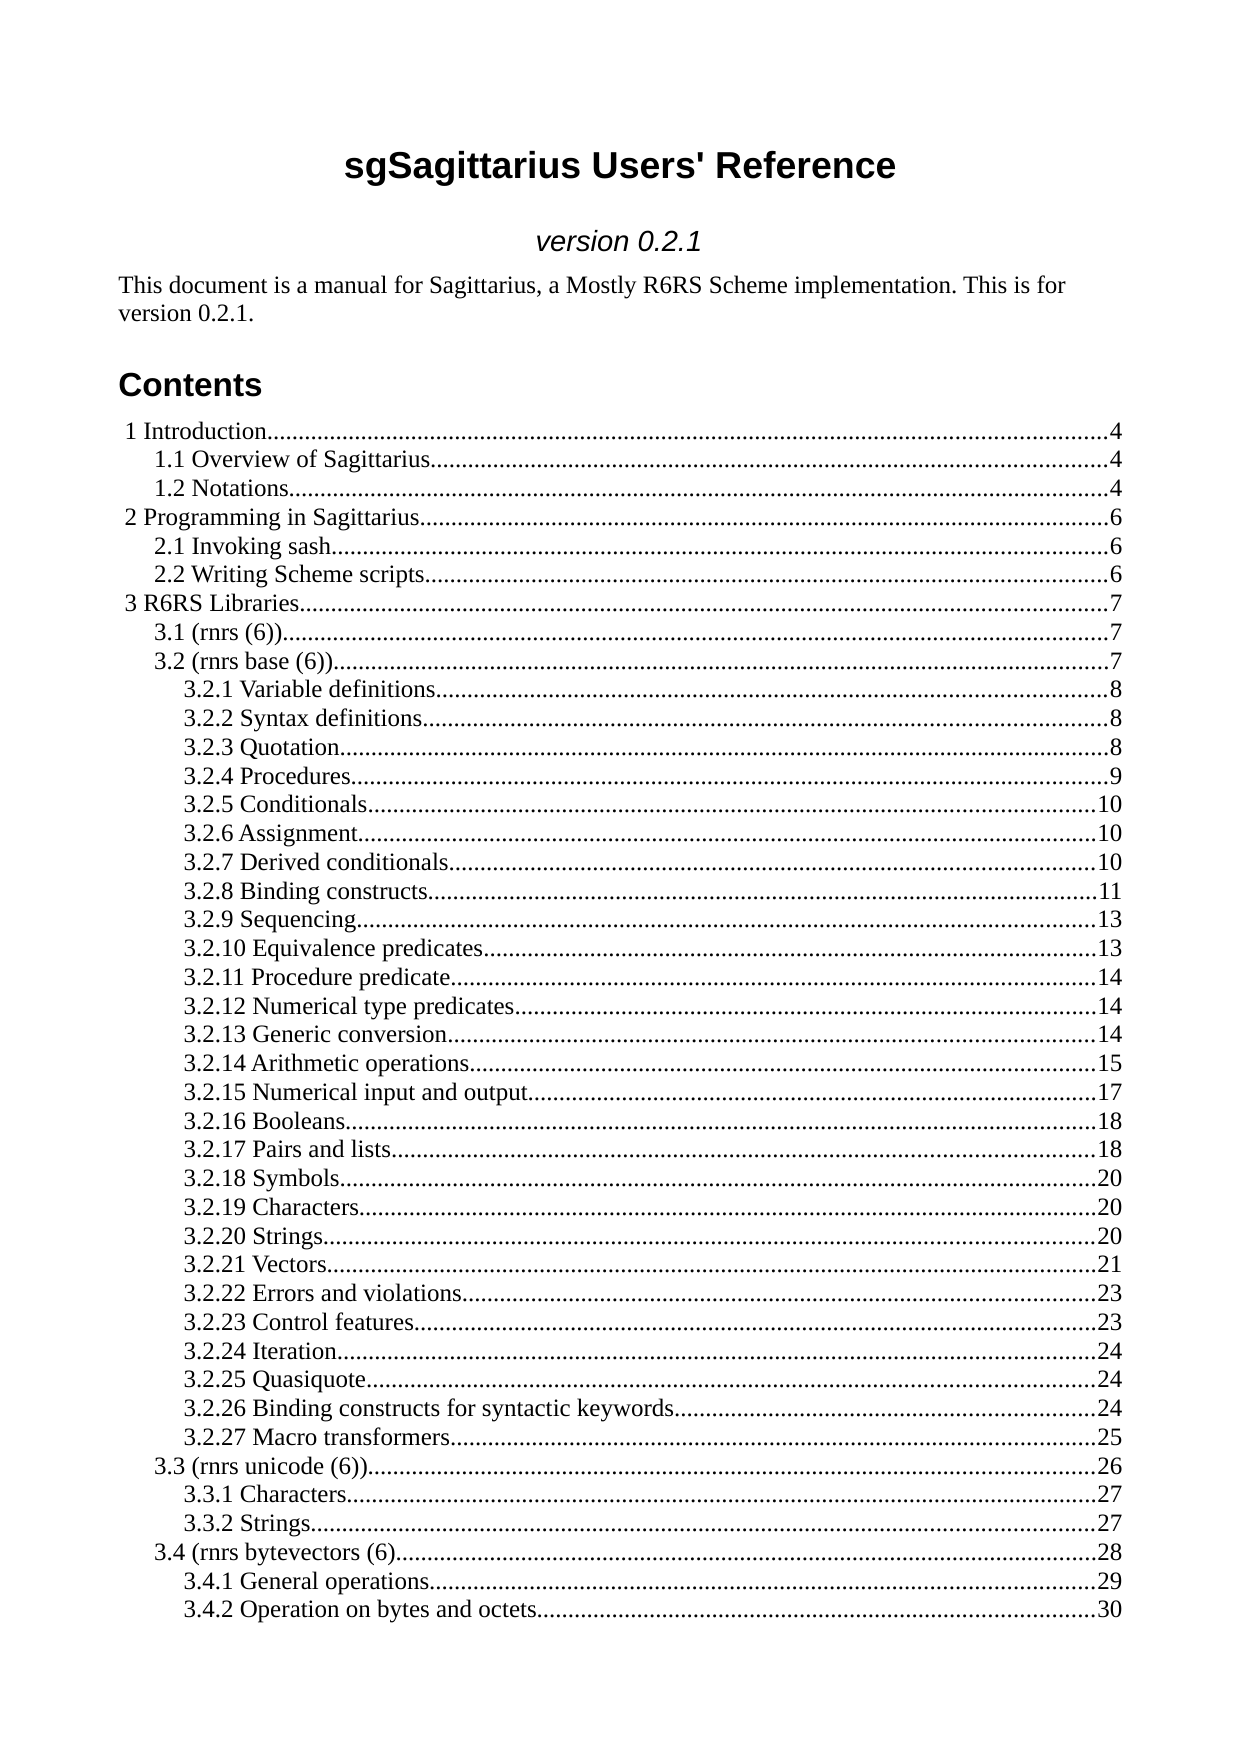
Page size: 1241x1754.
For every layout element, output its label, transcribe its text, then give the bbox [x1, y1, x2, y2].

text 3.2.11 Procedure predicate 14 [177, 962, 1122, 991]
text 3.2.6 Assignment 10 [177, 818, 1122, 847]
text 3 R6RS Libraries 7 [118, 588, 1122, 617]
text This document is a manual for Sagittarius, a Mostly R6RS Scheme implementation. This is for version 0.2.1. [118, 270, 1122, 327]
text 3.2.20 Strings 20 [177, 1221, 1122, 1249]
text 3.2.22 Errors and violations 23 [177, 1278, 1122, 1307]
text 2 Programming in Sagittarius 6 [118, 502, 1122, 531]
text 3.2.25 Quasiquote 24 [177, 1364, 1122, 1393]
text 2.1 Invoking sash 6 [148, 531, 1122, 559]
subtitle Contents [118, 365, 1122, 403]
text 3.2.13 Generic conversion 14 [177, 1019, 1122, 1048]
text 3.2.19 Characters 20 [177, 1192, 1122, 1221]
text 3.3 (rnrs unicode (6)) 26 [148, 1451, 1122, 1479]
text 3.2.2 Syntax definitions 8 [177, 703, 1122, 732]
text 3.2.4 Procedures 9 [177, 761, 1122, 789]
text 3.2.24 Iteration 24 [177, 1336, 1122, 1364]
text 1 Introduction 4 [118, 416, 1122, 444]
text 3.2.23 Control features 23 [177, 1307, 1122, 1336]
text 3.2.18 Symbols 20 [177, 1163, 1122, 1192]
text 3.2.21 Vectors 21 [177, 1249, 1122, 1278]
text 3.4.1 General operations 29 [177, 1566, 1122, 1594]
text 2.2 Writing Scheme scripts 6 [148, 559, 1122, 588]
text 3.2 (rnrs base (6)) 7 [148, 646, 1122, 674]
text 3.4 (rnrs bytevectors (6) 28 [148, 1537, 1122, 1566]
text 3.2.9 Sequencing 13 [177, 904, 1122, 933]
text 1.1 Overview of Sagittarius 4 [148, 444, 1122, 473]
text 3.2.15 Numerical input and output 17 [177, 1077, 1122, 1106]
text 3.2.17 Pairs and lists 18 [177, 1134, 1122, 1163]
text 3.4.2 Operation on bytes and octets 30 [177, 1594, 1122, 1623]
text 3.3.1 Characters 27 [177, 1479, 1122, 1508]
text 3.2.14 Arithmetic operations 15 [177, 1048, 1122, 1077]
text 3.2.12 Numerical type predicates 14 [177, 991, 1122, 1019]
text 3.2.5 Conditionals 10 [177, 789, 1122, 818]
text 3.2.10 Equivalence predicates 13 [177, 933, 1122, 962]
title sgSagittarius Users' Reference [118, 143, 1122, 186]
text 3.2.8 Binding constructs 11 [177, 876, 1122, 904]
subtitle version 0.2.1 [118, 224, 1122, 257]
text 3.2.16 Booleans 18 [177, 1106, 1122, 1134]
text 3.2.7 Derived conditionals 10 [177, 847, 1122, 876]
text 3.2.26 Binding constructs for syntactic keywords 24 [177, 1393, 1122, 1422]
text 3.2.3 Quotation 8 [177, 732, 1122, 761]
text 1.2 Notations 4 [148, 473, 1122, 502]
text 3.2.27 Macro transformers 25 [177, 1422, 1122, 1451]
text 3.1 (rnrs (6)) 7 [148, 617, 1122, 646]
text 3.3.2 Strings 27 [177, 1508, 1122, 1537]
text 3.2.1 Variable definitions 8 [177, 674, 1122, 703]
